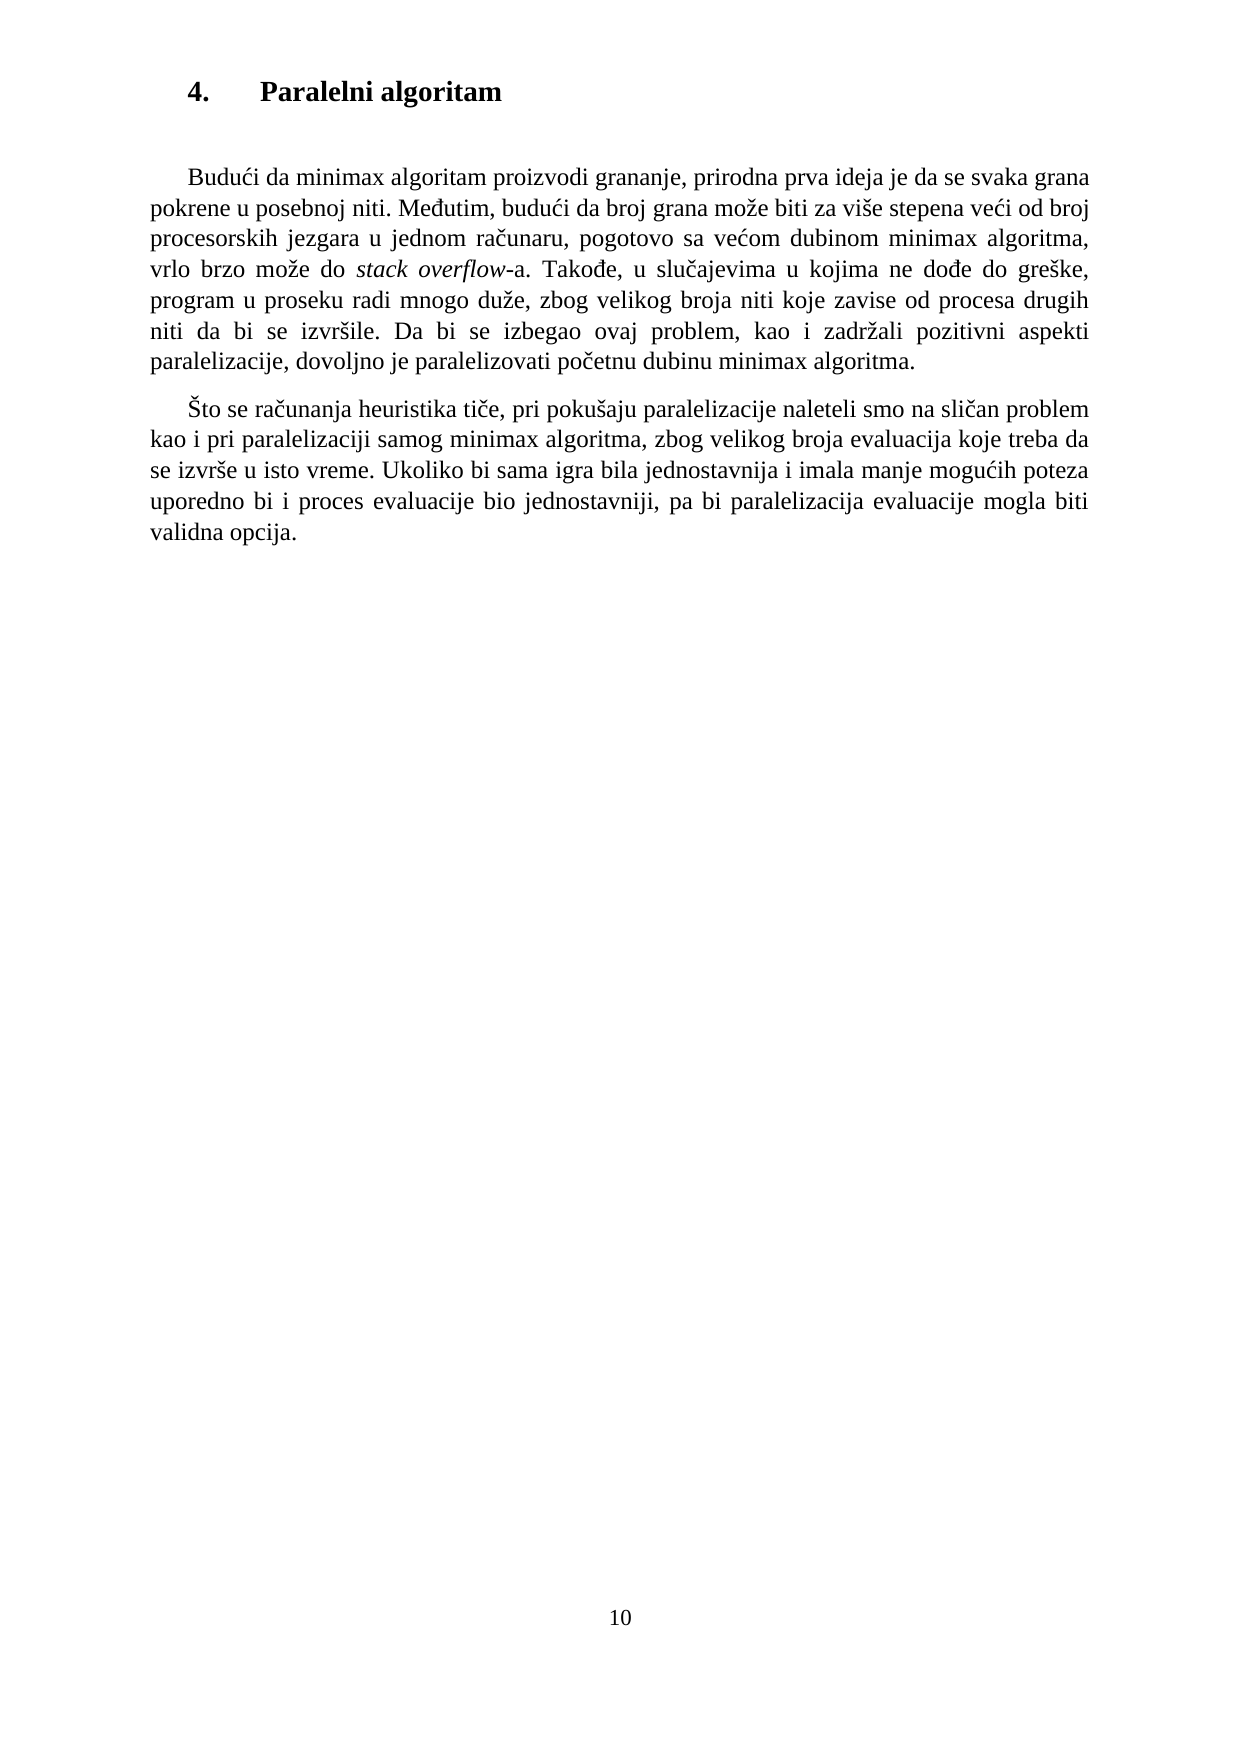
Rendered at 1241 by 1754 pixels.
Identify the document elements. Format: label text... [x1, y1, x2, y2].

text Što se računanja heuristika tiče, pri pokušaju paralelizacije naleteli smo na sličan problem kao i pri paralelizaciji samog minimax algoritma, zbog velikog broja evaluacija koje treba da se izvrše u isto vreme. Ukoliko bi sama igra bila jednostavnija i imala manje mogućih poteza uporedno bi i proces evaluacije bio jednostavniji, pa bi paralelizacija evaluacije mogla biti validna opcija. [150, 394, 1090, 546]
text Budući da minimax algoritam proizvodi grananje, prirodna prva ideja je da se svaka grana pokrene u posebnoj niti. Međutim, budući da broj grana može biti za više stepena veći od broj procesorskih jezgara u jednom računaru, pogotovo sa većom dubinom minimax algoritma, vrlo brzo može do stack overflow-a. Takođe, u slučajevima u kojima ne dođe do greške, program u proseku radi mnogo duže, zbog velikog broja niti koje zavise od procesa drugih niti da bi se izvršile. Da bi se izbegao ovaj problem, kao i zadržali pozitivni aspekti paralelizacije, dovoljno je paralelizovati početnu dubinu minimax algoritma. [150, 162, 1090, 375]
list Paralelni algoritam [187, 74, 1090, 107]
